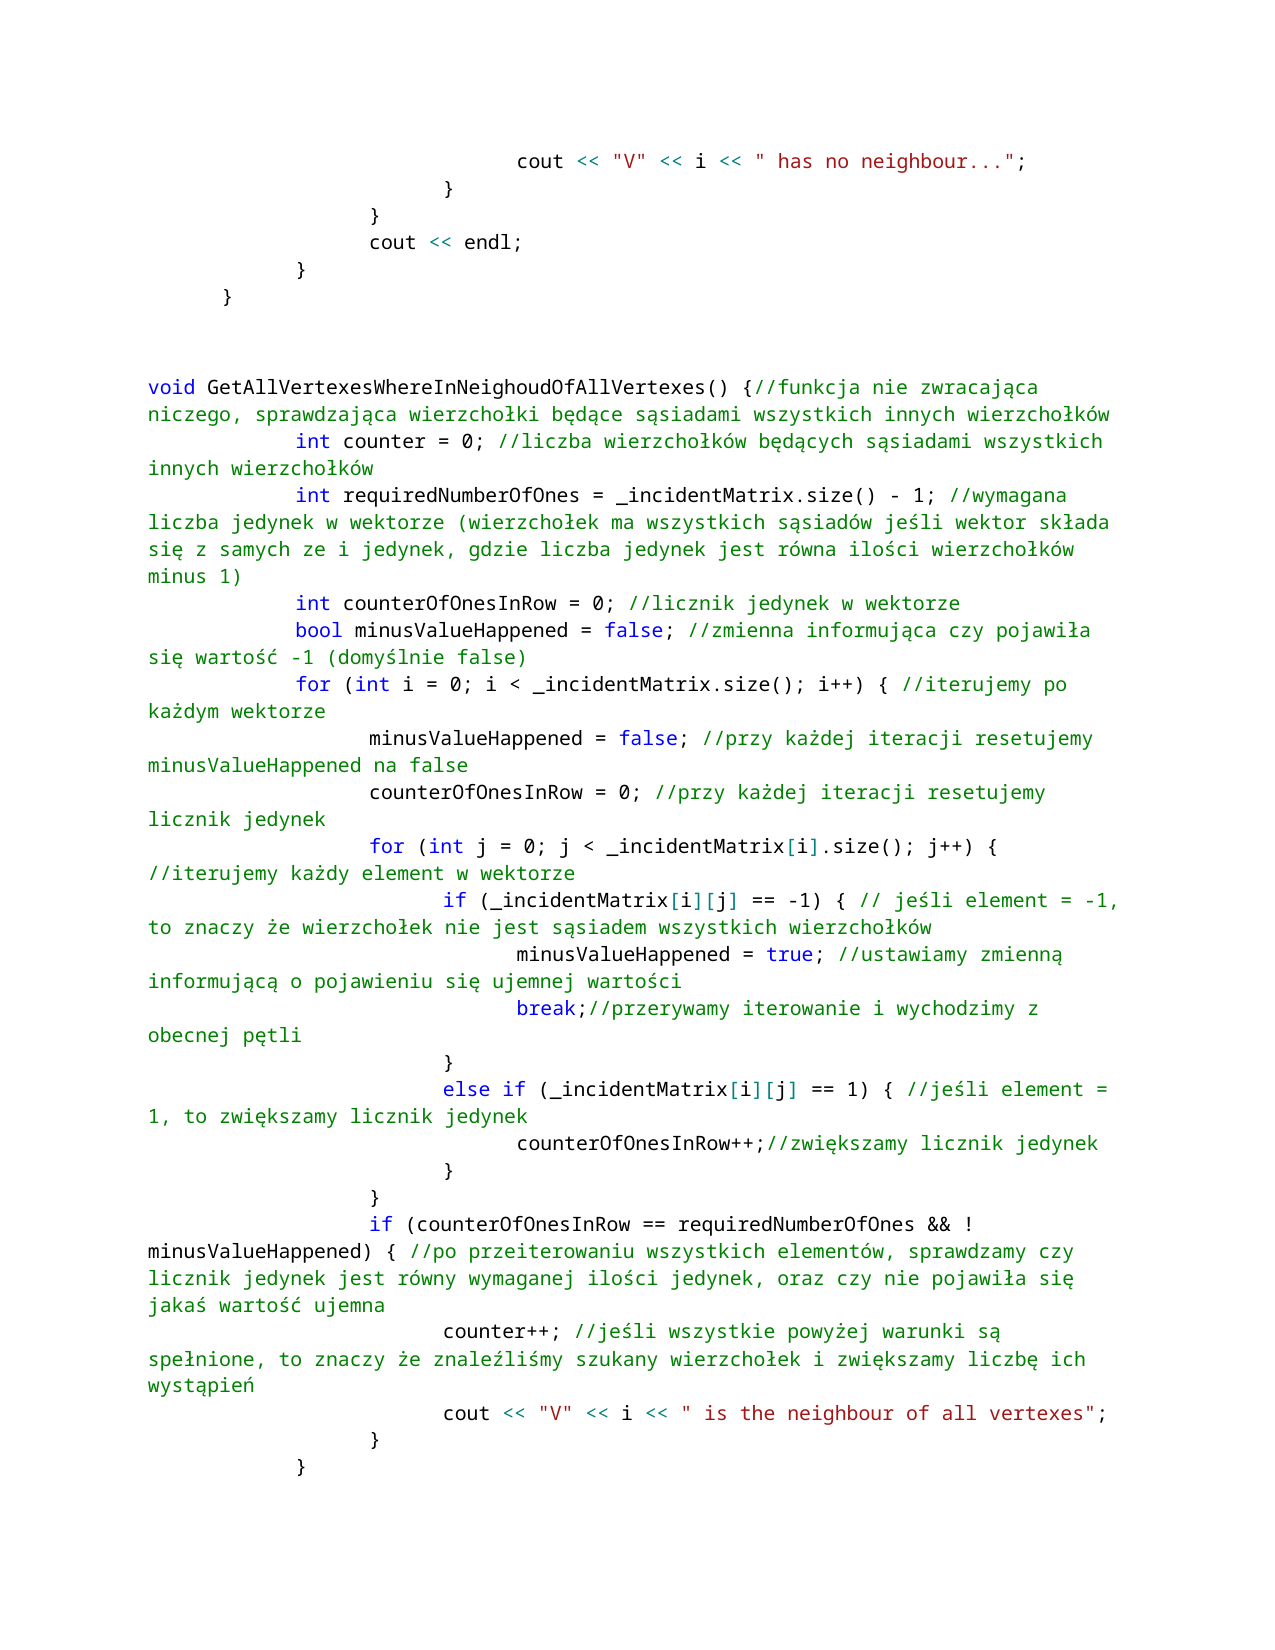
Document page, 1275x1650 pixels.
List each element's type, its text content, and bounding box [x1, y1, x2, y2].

text } [148, 256, 1127, 282]
text } [148, 1183, 1127, 1210]
text for (int j = 0; j < _incidentMatrix[i].size(); j++) { //iterujemy każdy element w wektorze [148, 832, 1127, 886]
text minusValueHappened = false; //przy każdej iteracji resetujemy minusValueHappened na false [148, 724, 1127, 778]
text if (_incidentMatrix[i][j] == -1) { // jeśli element = -1, to znaczy że wierzchołek nie jest sąsiadem wszystkich wierzchołków [148, 886, 1127, 940]
text } [148, 174, 1127, 202]
text break;//przerywamy iterowanie i wychodzimy z obecnej pętli [148, 994, 1127, 1048]
text cout << endl; [148, 228, 1127, 256]
text int requiredNumberOfOnes = _incidentMatrix.size() - 1; //wymagana liczba jedynek w wektorze (wierzchołek ma wszystkich sąsiadów jeśli wektor składa się z samych ze i jedynek, gdzie liczba jedynek jest równa ilości wierzchołków minus 1) [148, 481, 1127, 589]
text minusValueHappened = true; //ustawiamy zmienną informującą o pojawieniu się ujemnej wartości [148, 940, 1127, 994]
text counterOfOnesInRow = 0; //przy każdej iteracji resetujemy licznik jedynek [148, 778, 1127, 832]
text } [148, 282, 1127, 309]
text for (int i = 0; i < _incidentMatrix.size(); i++) { //iterujemy po każdym wektorze [148, 670, 1127, 724]
text } [148, 1426, 1127, 1453]
text if (counterOfOnesInRow == requiredNumberOfOnes && !minusValueHappened) { //po przeiterowaniu wszystkich elementów, sprawdzamy czy licznik jedynek jest równy wymaganej ilości jedynek, oraz czy nie pojawiła się jakaś wartość ujemna [148, 1210, 1127, 1318]
text int counter = 0; //liczba wierzchołków będących sąsiadami wszystkich innych wierzchołków [148, 427, 1127, 481]
text bool minusValueHappened = false; //zmienna informująca czy pojawiła się wartość -1 (domyślnie false) [148, 616, 1127, 670]
text } [148, 1453, 1127, 1480]
text else if (_incidentMatrix[i][j] == 1) { //jeśli element = 1, to zwiększamy licznik jedynek [148, 1075, 1127, 1129]
text } [148, 1048, 1127, 1075]
text counterOfOnesInRow++;//zwiększamy licznik jedynek [148, 1129, 1127, 1156]
text } [148, 202, 1127, 228]
text counter++; //jeśli wszystkie powyżej warunki są spełnione, to znaczy że znaleźliśmy szukany wierzchołek i zwiększamy liczbę ich wystąpień [148, 1318, 1127, 1399]
text cout << "V" << i << " is the neighbour of all vertexes"; [148, 1399, 1127, 1426]
text void GetAllVertexesWhereInNeighoudOfAllVertexes() {//funkcja nie zwracająca niczego, sprawdzająca wierzchołki będące sąsiadami wszystkich innych wierzchołków [148, 373, 1127, 427]
text } [148, 1156, 1127, 1183]
text cout << "V" << i << " has no neighbour..."; [148, 148, 1127, 174]
text int counterOfOnesInRow = 0; //licznik jedynek w wektorze [148, 589, 1127, 616]
